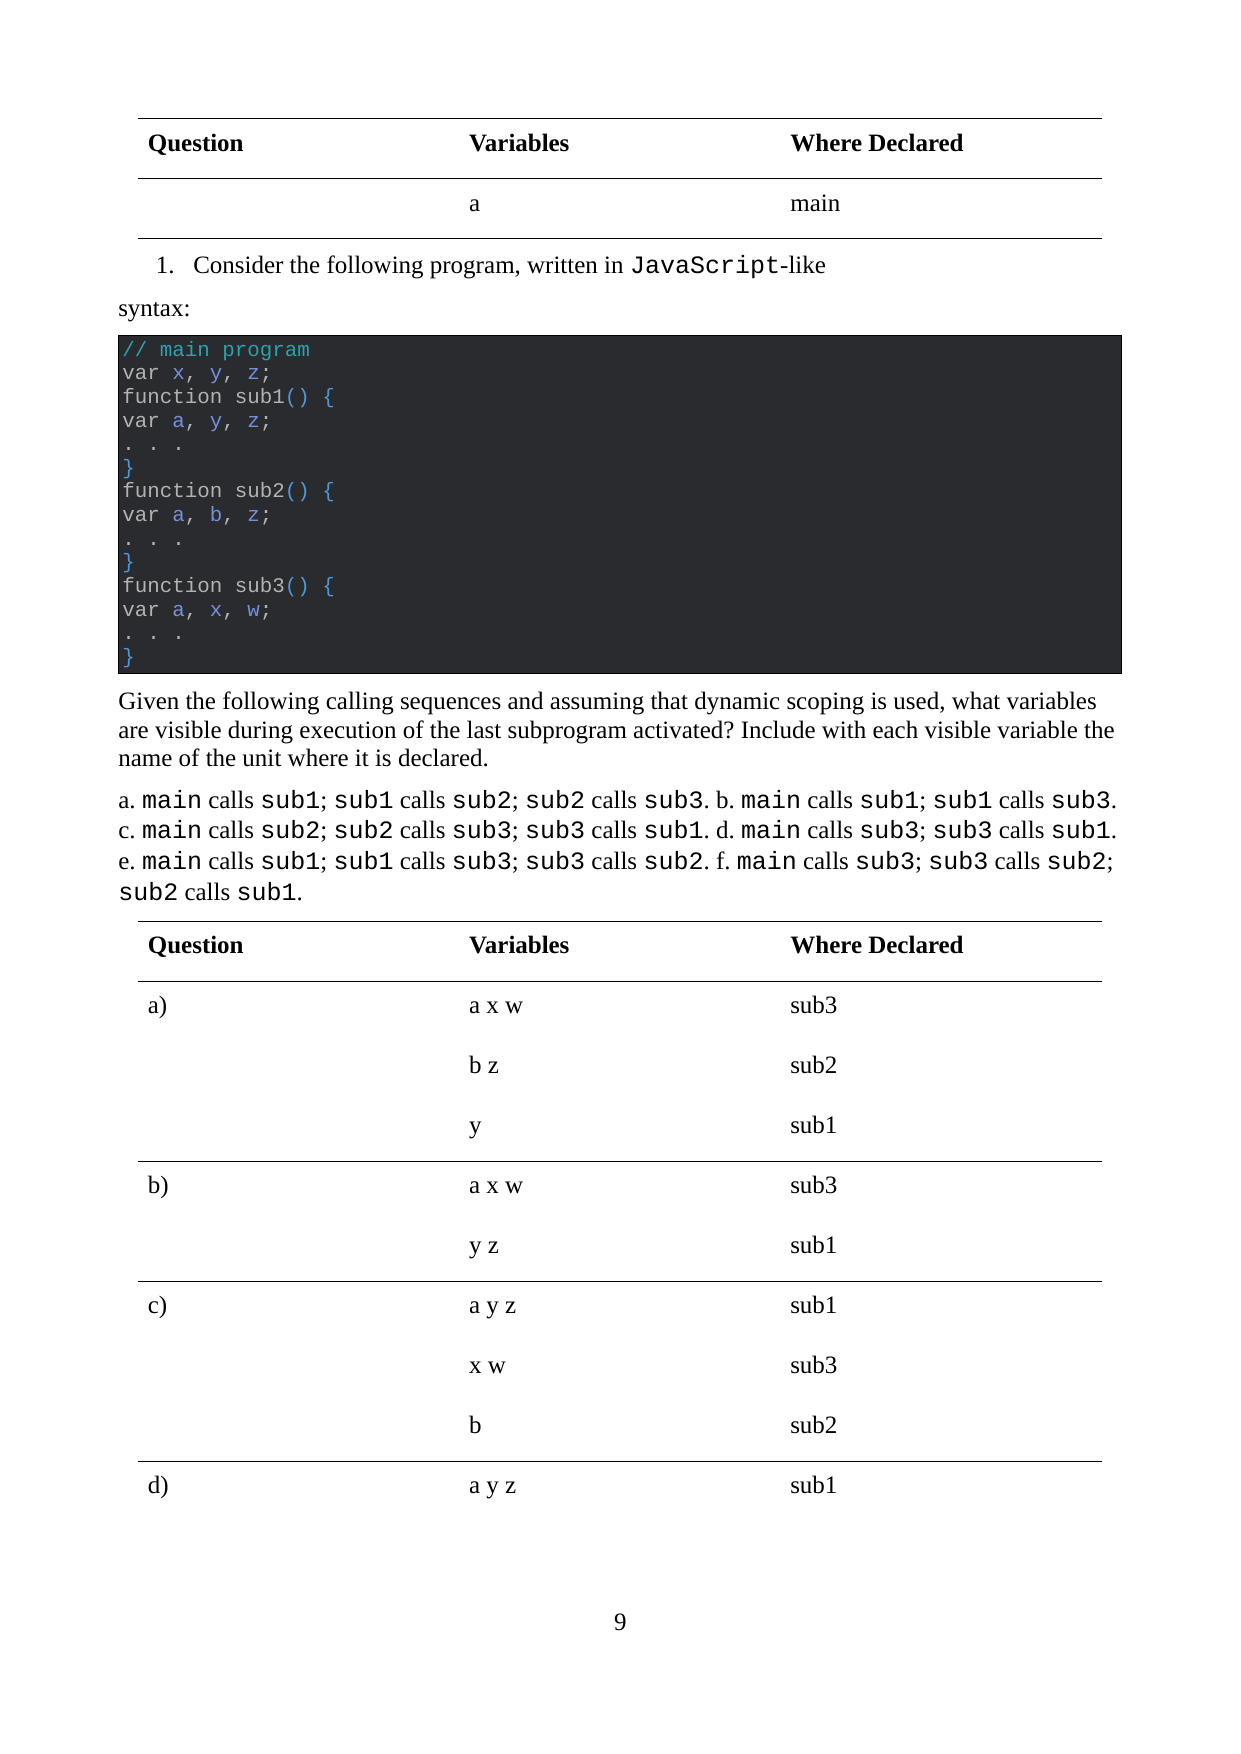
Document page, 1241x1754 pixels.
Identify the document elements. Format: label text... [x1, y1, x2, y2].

table_cell a y z [460, 1462, 781, 1521]
table_header Variables [460, 119, 781, 178]
table_header Variables [460, 922, 781, 981]
text var a, b, z; [119, 500, 1121, 524]
table_header Where Declared [781, 119, 1102, 178]
text function sub2() { [119, 477, 1121, 500]
text . . . [119, 524, 1121, 547]
table_cell sub2 [781, 1401, 1102, 1461]
table_cell a x w [460, 982, 781, 1041]
text var a, y, z; [119, 406, 1121, 429]
text syntax: [118, 293, 1122, 322]
table_header Question [138, 922, 459, 981]
table_cell sub2 [781, 1041, 1102, 1101]
table_cell y z [460, 1221, 781, 1281]
table_cell sub3 [781, 1341, 1102, 1401]
text } [119, 642, 1121, 673]
table_cell a x w [460, 1162, 781, 1221]
text var a, x, w; [119, 595, 1121, 618]
table_cell a) [138, 982, 459, 1041]
table_cell [138, 1041, 459, 1101]
table_cell b) [138, 1162, 459, 1221]
text var x, y, z; [119, 358, 1121, 382]
table_cell sub1 [781, 1101, 1102, 1161]
table_cell a [460, 179, 781, 238]
table_cell sub1 [781, 1221, 1102, 1281]
table_cell [138, 179, 459, 238]
table_cell [138, 1341, 459, 1401]
text . . . [119, 618, 1121, 642]
text a. main calls sub1; sub1 calls sub2; sub2 calls sub3. b. main calls sub1; sub1 calls sub3. c. main calls sub2; sub2 calls sub3; sub3 calls sub1. d. main calls sub3; sub3 calls sub1. e. main calls sub1; sub1 calls sub3; sub3 calls sub2. f. main calls sub3; sub3 calls sub2; sub2 calls sub1. [118, 785, 1122, 908]
text Given the following calling sequences and assuming that dynamic scoping is used, what variables are visible during execution of the last subprogram activated? Include with each visible variable the name of the unit where it is declared. [118, 686, 1122, 772]
text } [119, 453, 1121, 477]
table_cell b z [460, 1041, 781, 1101]
list Consider the following program, written in JavaScript-like [156, 250, 1122, 281]
table_cell [138, 1101, 459, 1161]
table_cell sub3 [781, 1162, 1102, 1221]
table_cell d) [138, 1462, 459, 1521]
text function sub1() { [119, 382, 1121, 406]
table_cell x w [460, 1341, 781, 1401]
table_cell y [460, 1101, 781, 1161]
table_cell main [781, 179, 1102, 238]
table_cell sub3 [781, 982, 1102, 1041]
table_cell [138, 1401, 459, 1461]
text . . . [119, 429, 1121, 453]
table_cell a y z [460, 1282, 781, 1341]
table_cell b [460, 1401, 781, 1461]
table_cell [138, 1221, 459, 1281]
text // main program [119, 336, 1121, 358]
table_cell c) [138, 1282, 459, 1341]
text function sub3() { [119, 571, 1121, 595]
table_cell sub1 [781, 1462, 1102, 1521]
table_header Where Declared [781, 922, 1102, 981]
table_cell sub1 [781, 1282, 1102, 1341]
text } [119, 547, 1121, 571]
table_header Question [138, 119, 459, 178]
